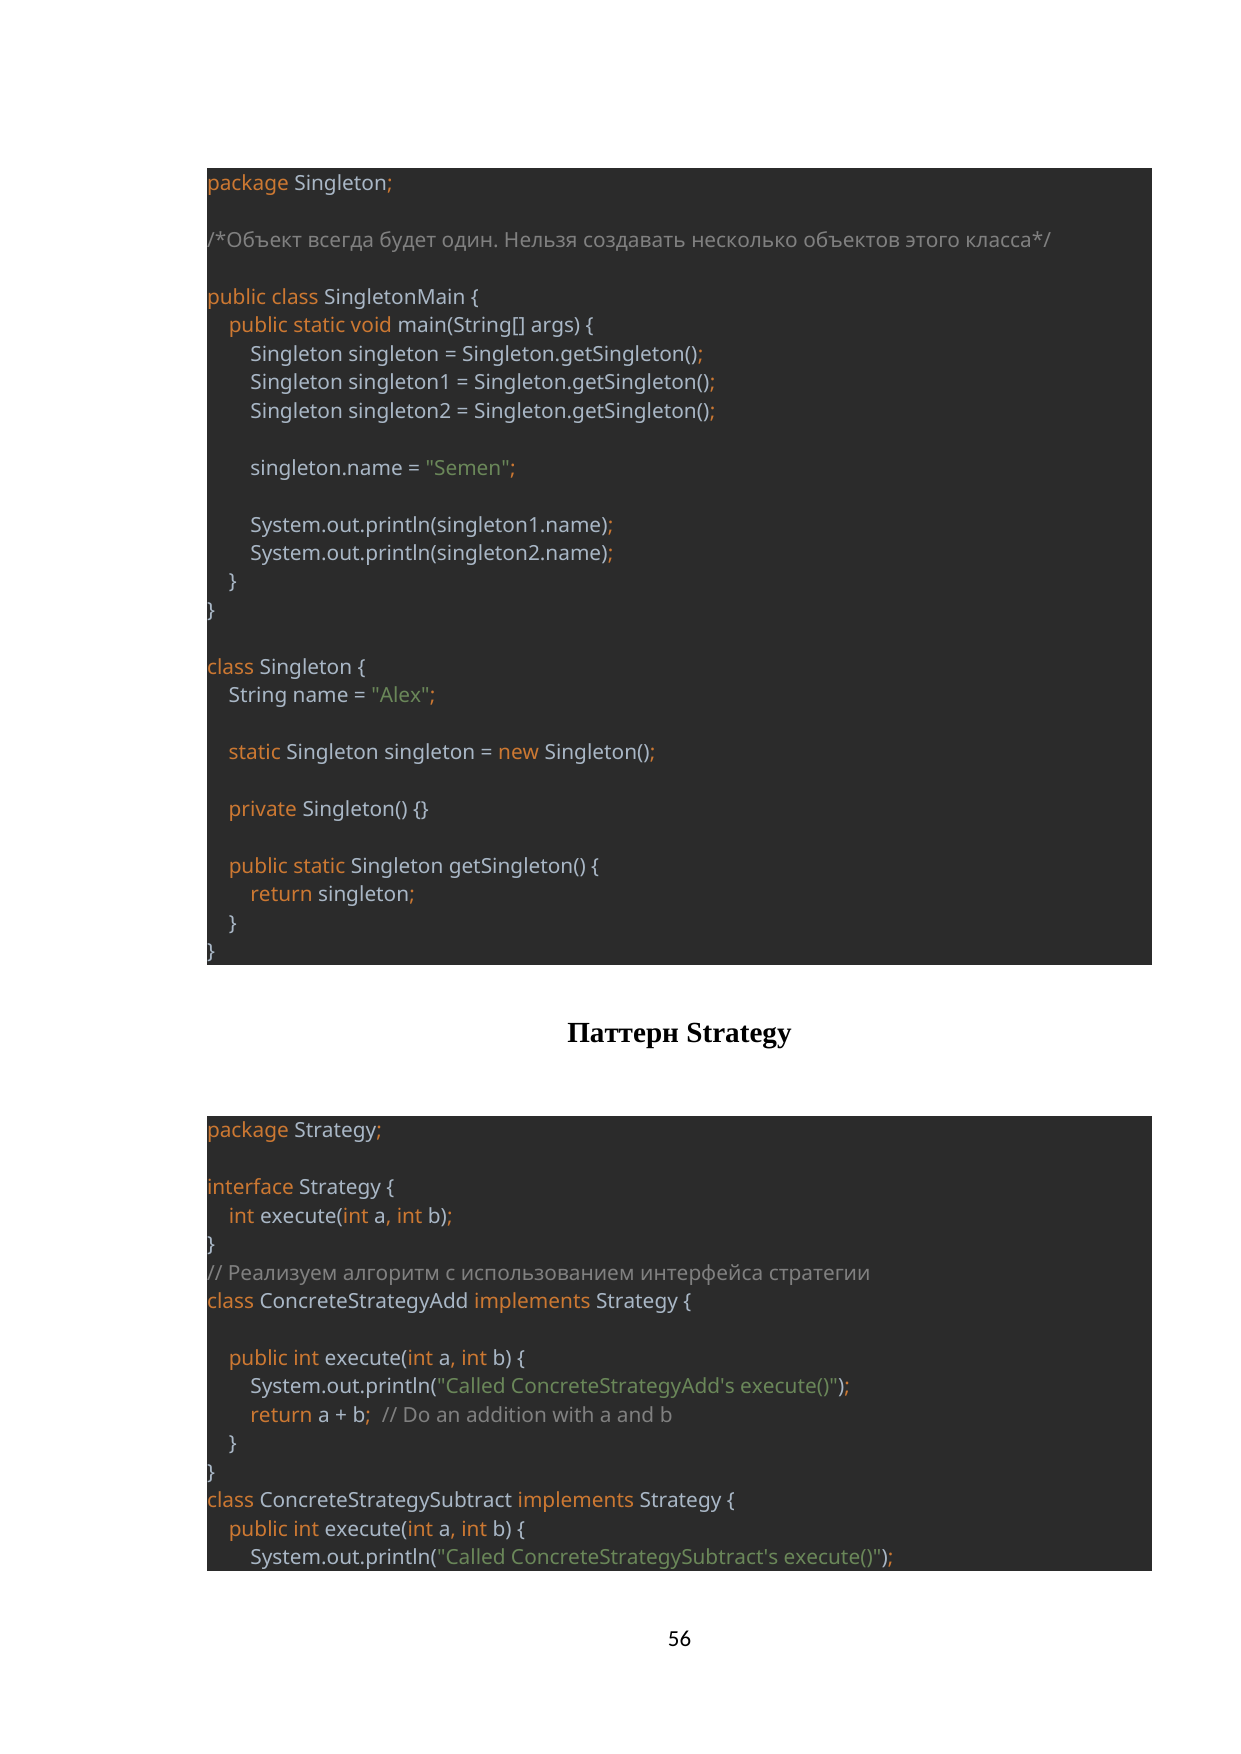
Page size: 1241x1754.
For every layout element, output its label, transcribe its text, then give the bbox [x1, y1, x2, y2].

text Паттерн Strategy [207, 1015, 1152, 1048]
text package Singleton; /*Объект всегда будет один. Нельзя создавать несколько объектов этого класса*/ public class SingletonMain { public static void main(String[] args) { Singleton singleton = Singleton.getSingleton(); Singleton singleton1 = Singleton.getSingleton(); Singleton singleton2 = Singleton.getSingleton(); singleton.name = "Semen"; System.out.println(singleton1.name); System.out.println(singleton2.name); } } class Singleton { String name = "Alex"; static Singleton singleton = new Singleton(); private Singleton() {} public static Singleton getSingleton() { return singleton; } } [207, 168, 1152, 965]
text package Strategy; interface Strategy { int execute(int a, int b); } // Реализуем алгоритм с использованием интерфейса стратегии class ConcreteStrategyAdd implements Strategy { public int execute(int a, int b) { System.out.println("Called ConcreteStrategyAdd's execute()"); return a + b; // Do an addition with a and b } } class ConcreteStrategySubtract implements Strategy { public int execute(int a, int b) { System.out.println("Called ConcreteStrategySubtract's execute()"); [207, 1116, 1152, 1571]
